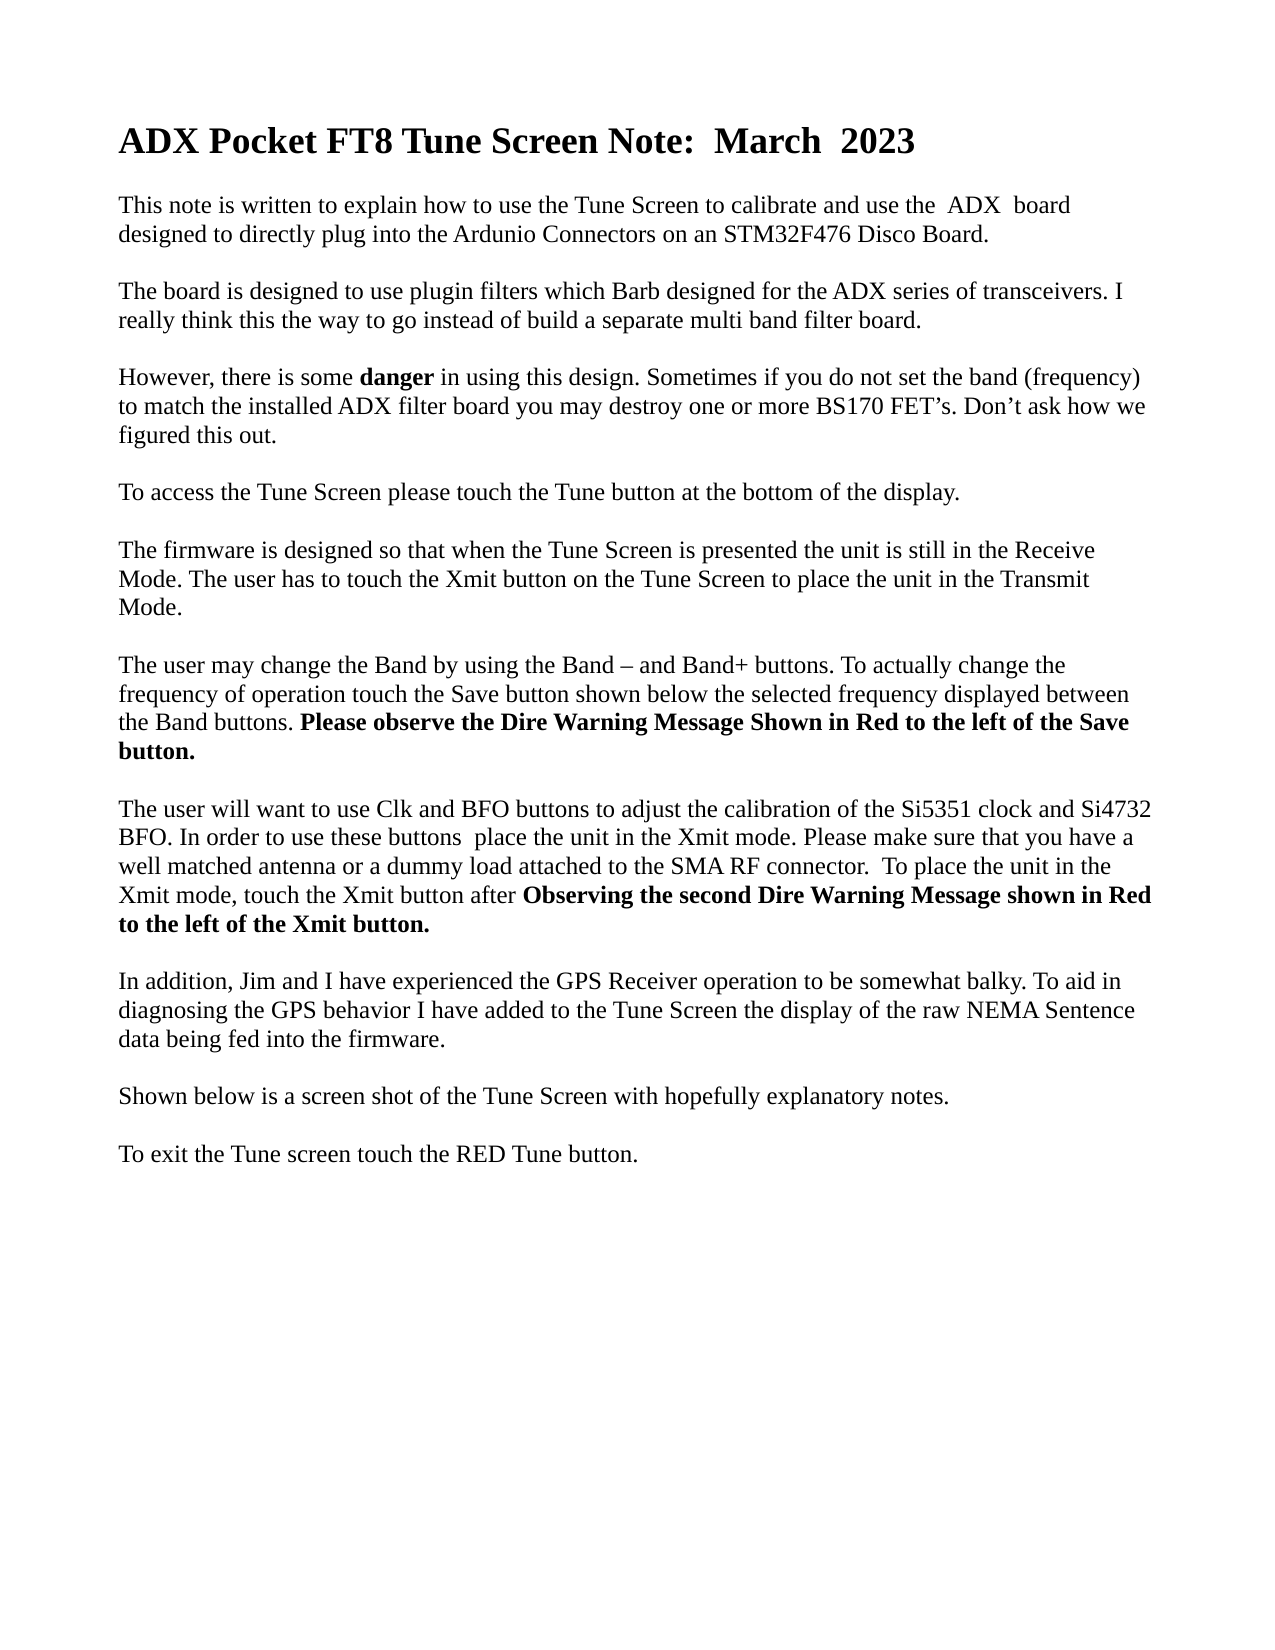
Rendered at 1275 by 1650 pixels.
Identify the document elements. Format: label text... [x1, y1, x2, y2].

text This note is written to explain how to use the Tune Screen to calibrate and use the ADX board designed to directly plug into the Ardunio Connectors on an STM32F476 Disco Board. [118, 190, 1157, 247]
text The firmware is designed so that when the Tune Screen is presented the unit is still in the Receive Mode. The user has to touch the Xmit button on the Tune Screen to place the unit in the Transmit Mode. [118, 535, 1157, 621]
text The user may change the Band by using the Band – and Band+ buttons. To actually change the frequency of operation touch the Save button shown below the selected frequency displayed between the Band buttons. Please observe the Dire Warning Message Shown in Red to the left of the Save button. [118, 650, 1157, 765]
text To access the Tune Screen please touch the Tune button at the bottom of the display. [118, 477, 1157, 506]
text The board is designed to use plugin filters which Barb designed for the ADX series of transceivers. I really think this the way to go instead of build a separate multi band filter board. [118, 276, 1157, 334]
text Shown below is a screen shot of the Tune Screen with hopefully explanatory notes. [118, 1081, 1157, 1110]
text However, there is some danger in using this design. Sometimes if you do not set the band (frequency) to match the installed ADX filter board you may destroy one or more BS170 FET’s. Don’t ask how we figured this out. [118, 362, 1157, 449]
text ADX Pocket FT8 Tune Screen Note: March 2023 [118, 118, 1157, 161]
text The user will want to use Clk and BFO buttons to adjust the calibration of the Si5351 clock and Si4732 BFO. In order to use these buttons place the unit in the Xmit mode. Please make sure that you have a well matched antenna or a dummy load attached to the SMA RF connector. To place the unit in the Xmit mode, touch the Xmit button after Observing the second Dire Warning Message shown in Red to the left of the Xmit button. [118, 794, 1157, 937]
text In addition, Jim and I have experienced the GPS Receiver operation to be somewhat balky. To aid in diagnosing the GPS behavior I have added to the Tune Screen the display of the raw NEMA Sentence data being fed into the firmware. [118, 966, 1157, 1052]
text To exit the Tune screen touch the RED Tune button. [118, 1139, 1157, 1167]
